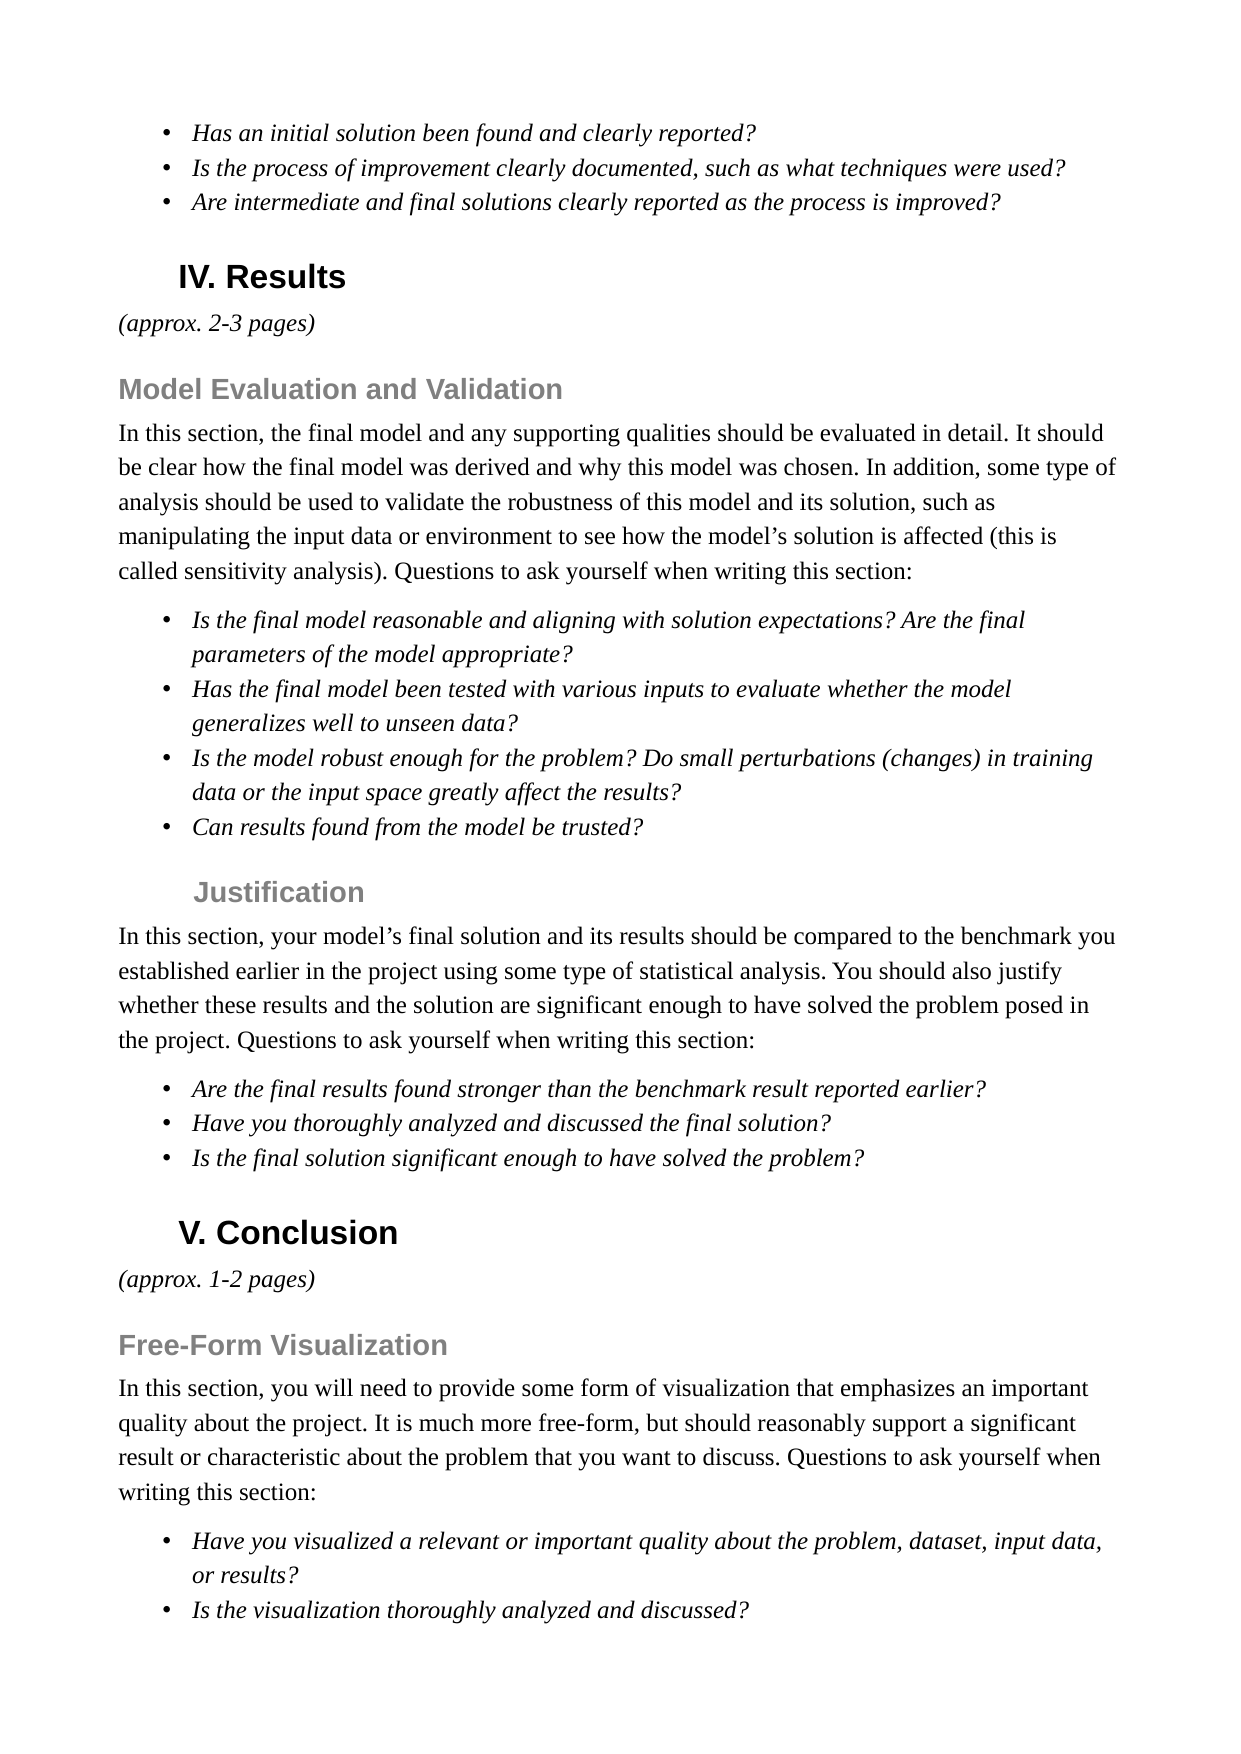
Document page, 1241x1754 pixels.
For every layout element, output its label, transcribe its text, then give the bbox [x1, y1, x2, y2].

subtitle V. Conclusion [118, 1213, 1122, 1251]
list Is the visualization thoroughly analyzed and discussed? [162, 1595, 1122, 1624]
list Have you thoroughly analyzed and discussed the final solution? [162, 1108, 1122, 1137]
text In this section, you will need to provide some form of visualization that emphasizes an important quality about the project. It is much more free-form, but should reasonably support a significant result or characteristic about the problem that you want to discuss. Questions to ask yourself when writing this section: [118, 1373, 1122, 1506]
text In this section, your model’s final solution and its results should be compared to the benchmark you established earlier in the project using some type of statistical analysis. You should also justify whether these results and the solution are significant enough to have solved the problem posed in the project. Questions to ask yourself when writing this section: [118, 921, 1122, 1053]
list Is the final solution significant enough to have solved the problem? [162, 1143, 1122, 1172]
list Is the final model reasonable and aligning with solution expectations? Are the final parameters of the model appropriate? [162, 605, 1122, 668]
list Are the final results found stronger than the benchmark result reported earlier? [162, 1074, 1122, 1103]
text (approx. 1-2 pages) [118, 1264, 1122, 1293]
subtitle IV. Results [118, 257, 1122, 296]
subtitle Justification [118, 875, 1122, 909]
list Has an initial solution been found and clearly reported? [162, 118, 1122, 147]
list Has the final model been tested with various inputs to evaluate whether the model generalizes well to unseen data? [162, 674, 1122, 737]
text (approx. 2-3 pages) [118, 308, 1122, 337]
text In this section, the final model and any supporting qualities should be evaluated in detail. It should be clear how the final model was derived and why this model was chosen. In addition, some type of analysis should be used to validate the robustness of this model and its solution, such as manipulating the input data or environment to see how the model’s solution is affected (this is called sensitivity analysis). Questions to ask yourself when writing this section: [118, 418, 1122, 584]
list Have you visualized a relevant or important quality about the problem, dataset, input data, or results? [162, 1526, 1122, 1589]
list Are intermediate and final solutions clearly reported as the process is improved? [162, 187, 1122, 216]
subtitle Model Evaluation and Validation [118, 372, 1122, 405]
list Can results found from the model be trusted? [162, 812, 1122, 840]
list Is the process of improvement clearly documented, such as what techniques were used? [162, 153, 1122, 181]
subtitle Free-Form Visualization [118, 1327, 1122, 1361]
list Is the model robust enough for the problem? Do small perturbations (changes) in training data or the input space greatly affect the results? [162, 743, 1122, 806]
